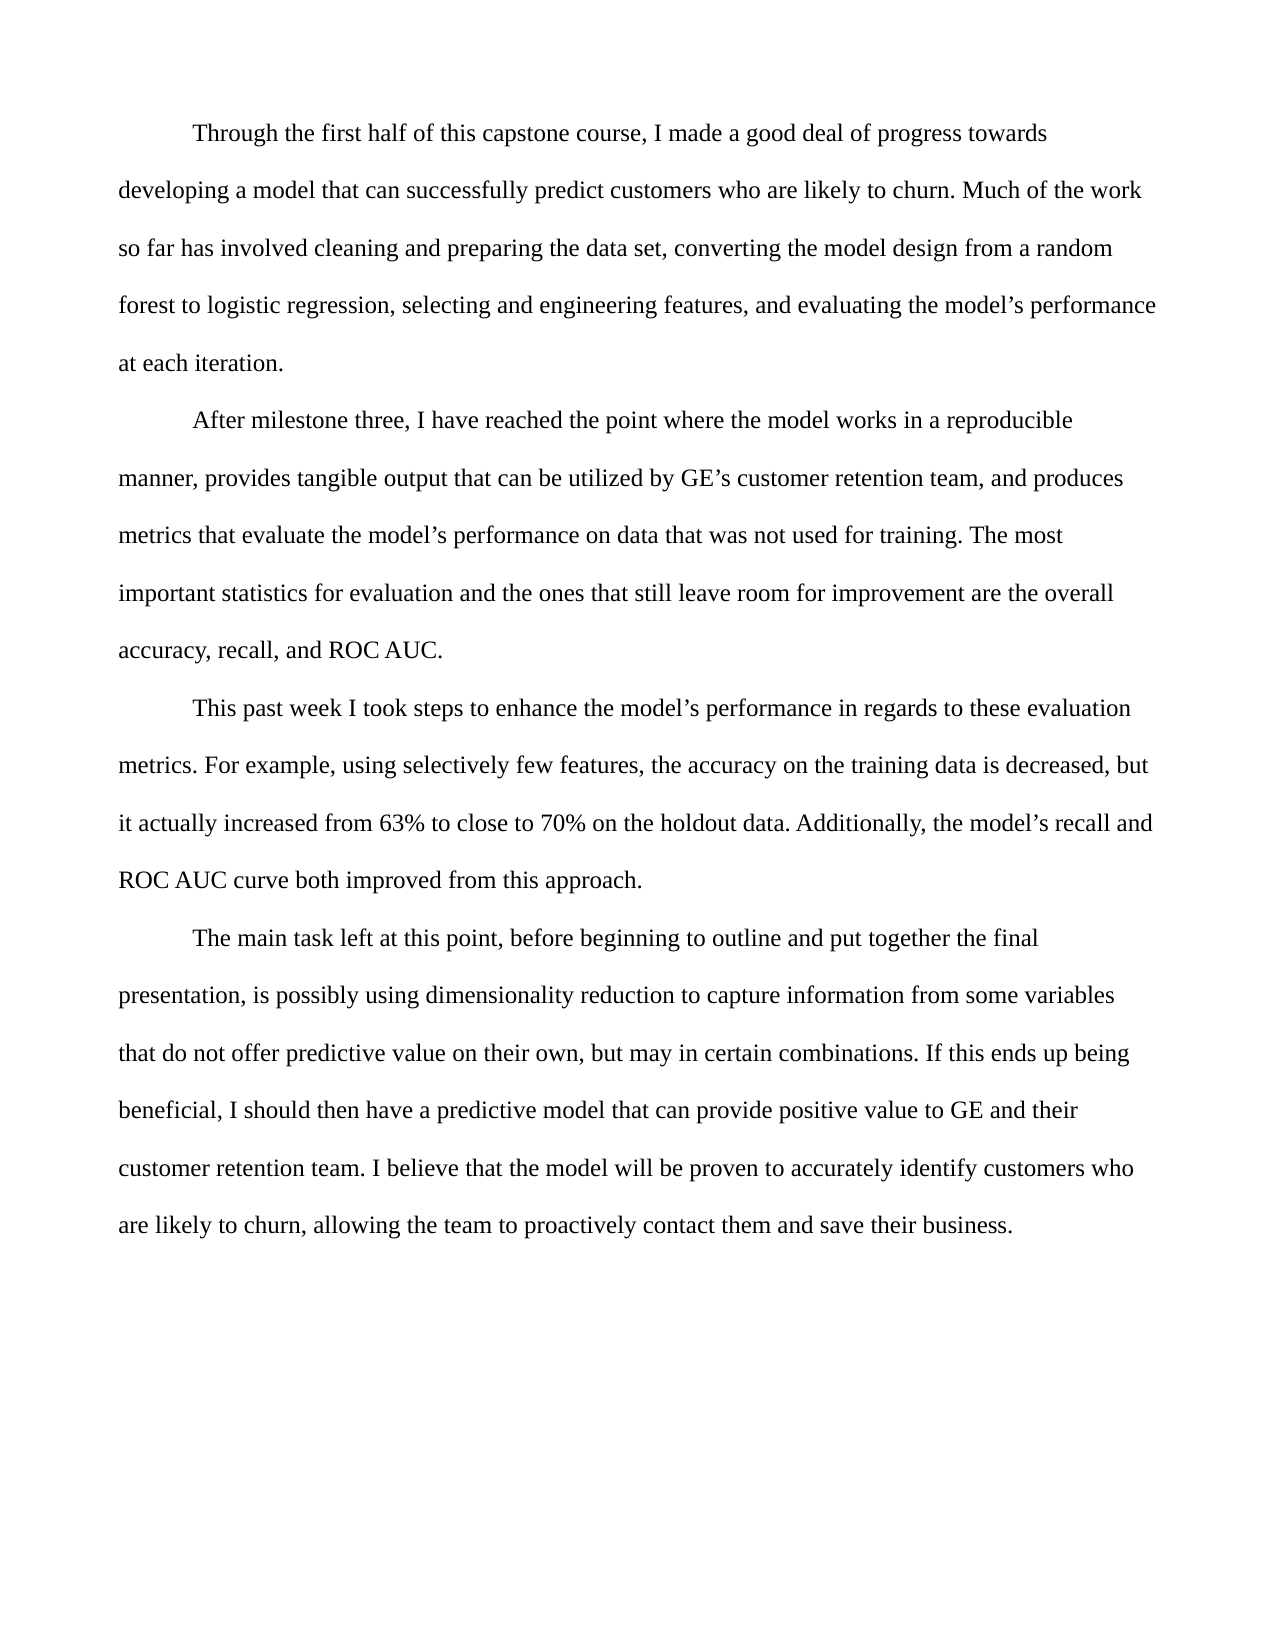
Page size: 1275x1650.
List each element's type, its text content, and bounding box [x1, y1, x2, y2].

text This past week I took steps to enhance the model’s performance in regards to these evaluation metrics. For example, using selectively few features, the accuracy on the training data is decreased, but it actually increased from 63% to close to 70% on the holdout data. Additionally, the model’s recall and ROC AUC curve both improved from this approach. [118, 693, 1157, 894]
text Through the first half of this capstone course, I made a good deal of progress towards developing a model that can successfully predict customers who are likely to churn. Much of the work so far has involved cleaning and preparing the data set, converting the model design from a random forest to logistic regression, selecting and engineering features, and evaluating the model’s performance at each iteration. [118, 118, 1157, 377]
text After milestone three, I have reached the point where the model works in a reproducible manner, provides tangible output that can be utilized by GE’s customer retention team, and produces metrics that evaluate the model’s performance on data that was not used for training. The most important statistics for evaluation and the ones that still leave room for improvement are the overall accuracy, recall, and ROC AUC. [118, 406, 1157, 664]
text The main task left at this point, before beginning to outline and put together the final presentation, is possibly using dimensionality reduction to capture information from some variables that do not offer predictive value on their own, but may in certain combinations. If this ends up being beneficial, I should then have a predictive model that can provide positive value to GE and their customer retention team. I believe that the model will be proven to accurately identify customers who are likely to churn, allowing the team to proactively contact them and save their business. [118, 923, 1157, 1239]
